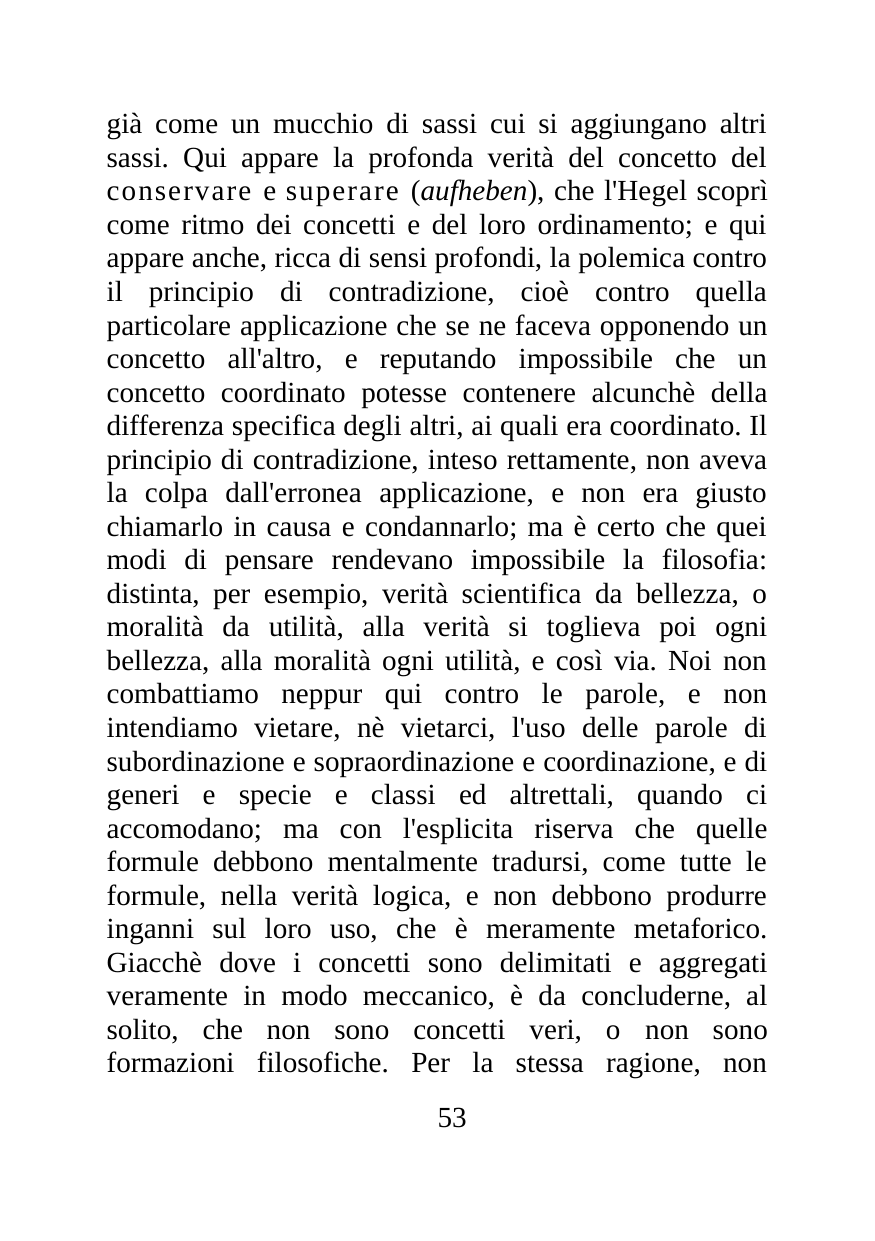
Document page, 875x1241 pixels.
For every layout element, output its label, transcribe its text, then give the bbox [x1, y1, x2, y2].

text già come un mucchio di sassi cui si aggiungano altri sassi. Qui appare la profonda verità del concetto del conservare e superare (aufheben), che l'Hegel scoprì come ritmo dei concetti e del loro ordinamento; e qui appare anche, ricca di sensi profondi, la polemica contro il principio di contradizione, cioè contro quella particolare applicazione che se ne faceva opponendo un concetto all'altro, e reputando impossibile che un concetto coordinato potesse contenere alcunchè della differenza specifica degli altri, ai quali era coordinato. Il principio di contradizione, inteso rettamente, non aveva la colpa dall'erronea applicazione, e non era giusto chiamarlo in causa e condannarlo; ma è certo che quei modi di pensare rendevano impossibile la filosofia: distinta, per esempio, verità scientifica da bellezza, o moralità da utilità, alla verità si toglieva poi ogni bellezza, alla moralità ogni utilità, e così via. Noi non combattiamo neppur qui contro le parole, e non intendiamo vietare, nè vietarci, l'uso delle parole di subordinazione e sopraordinazione e coordinazione, e di generi e specie e classi ed altrettali, quando ci accomodano; ma con l'esplicita riserva che quelle formule debbono mentalmente tradursi, come tutte le formule, nella verità logica, e non debbono produrre inganni sul loro uso, che è meramente metaforico. Giacchè dove i concetti sono delimitati e aggregati veramente in modo meccanico, è da concluderne, al solito, che non sono concetti veri, o non sono formazioni filosofiche. Per la stessa ragione, non [106, 106, 768, 1079]
